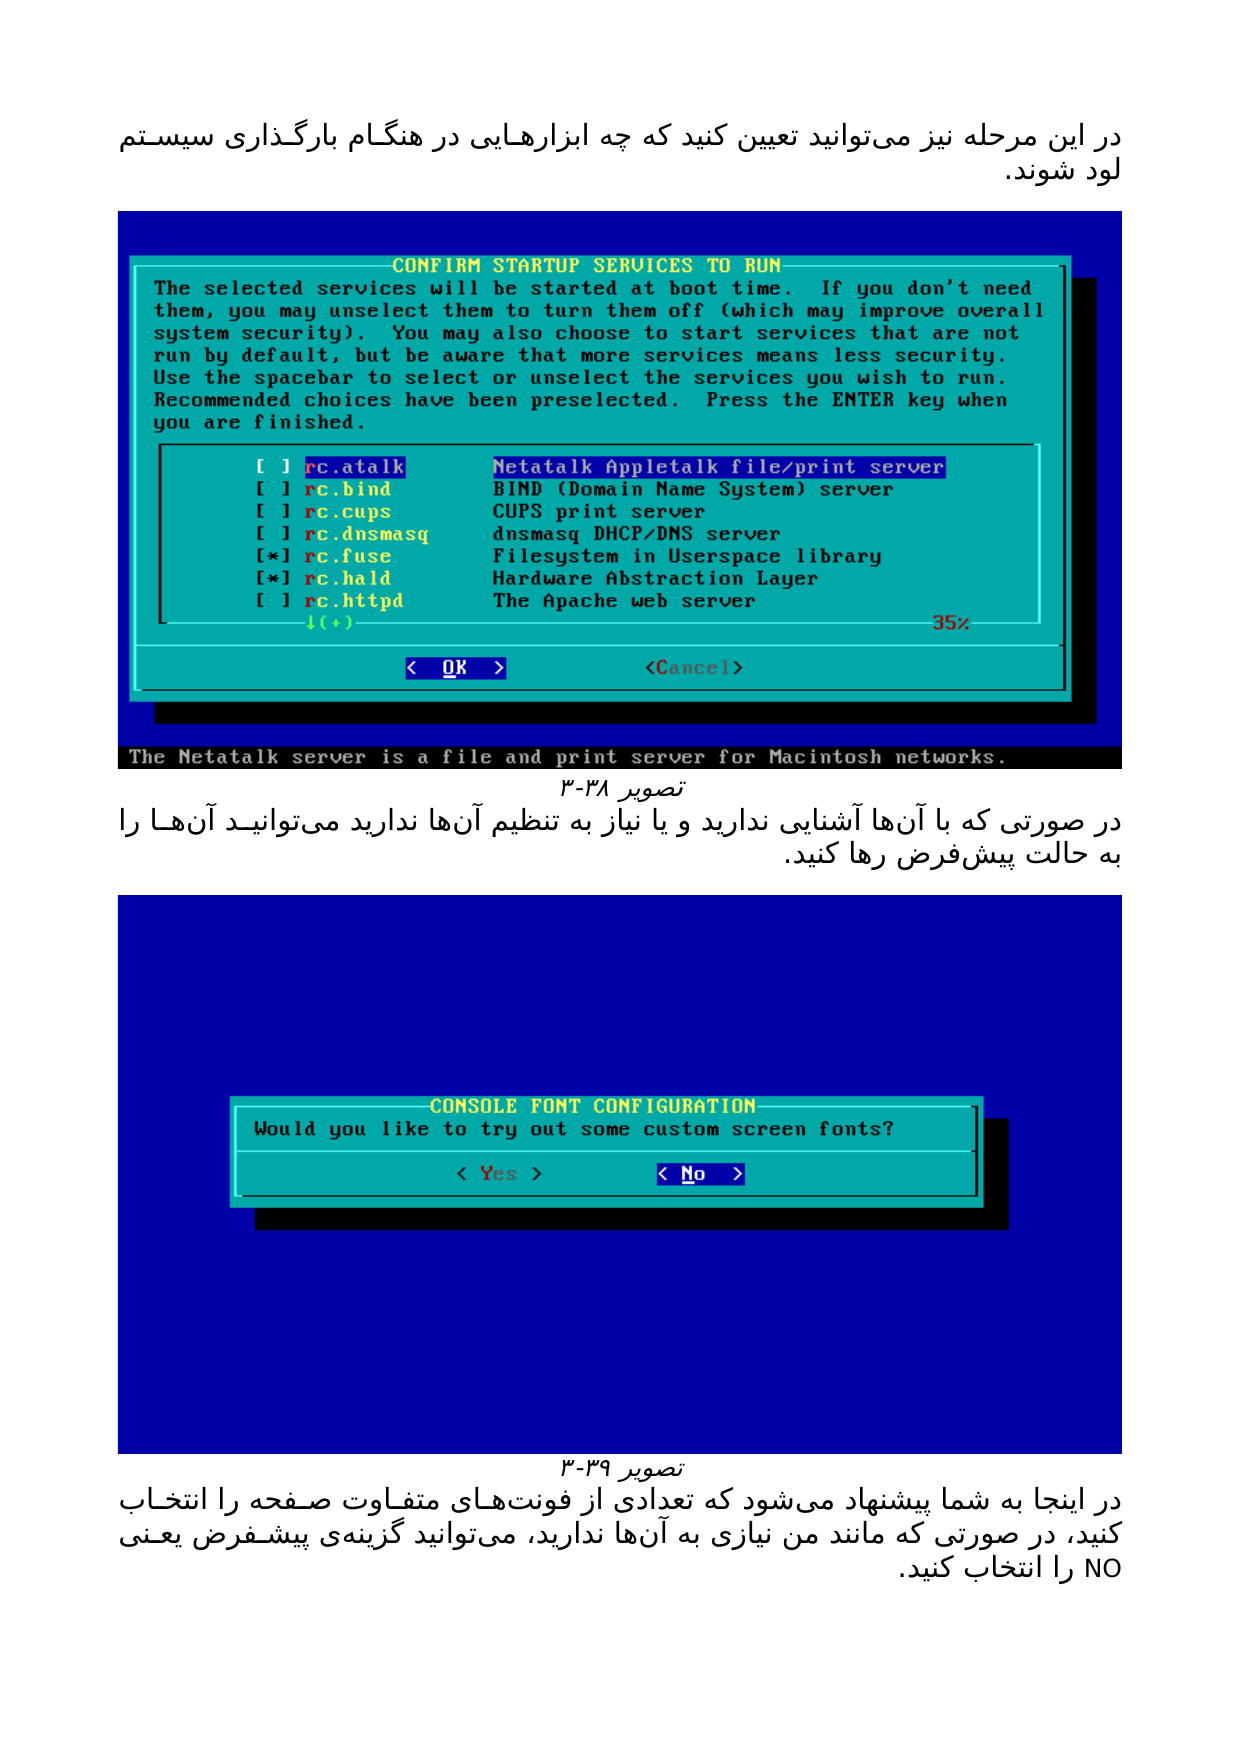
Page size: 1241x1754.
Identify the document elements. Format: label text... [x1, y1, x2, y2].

text تصویر ۳۹-۳ [118, 1454, 1122, 1483]
text [118, 883, 1122, 895]
picture [117, 895, 1122, 1454]
text در اینجا به شما پیشنهاد می‌شود که تعدادی از فونت‌های متفاوت صفحه را انتخاب کنید‌، در صورتی که مانند من نیازی به آن‌ها ندارید‌، می‌توانید گزینه‌ی پیشفرض یعنی NO را انتخاب کنید‌. [118, 1483, 1122, 1584]
text تصویر ۳۸-۳ [118, 769, 1122, 803]
text در این مرحله نیز می‌توانید‌ تعیین کنید که چه ابزار‌هایی در هنگام بار‌گذاری سیستم لود شوند‌. [118, 118, 1122, 186]
text [118, 198, 1122, 211]
text در صورتی که با آن‌ها آشنایی ندارید و یا نیاز به تنظیم آن‌ها ندارید می‌توانید آن‌ها را به حالت پیش‌فرض رها کنید‌. [118, 803, 1122, 871]
picture [117, 211, 1122, 769]
